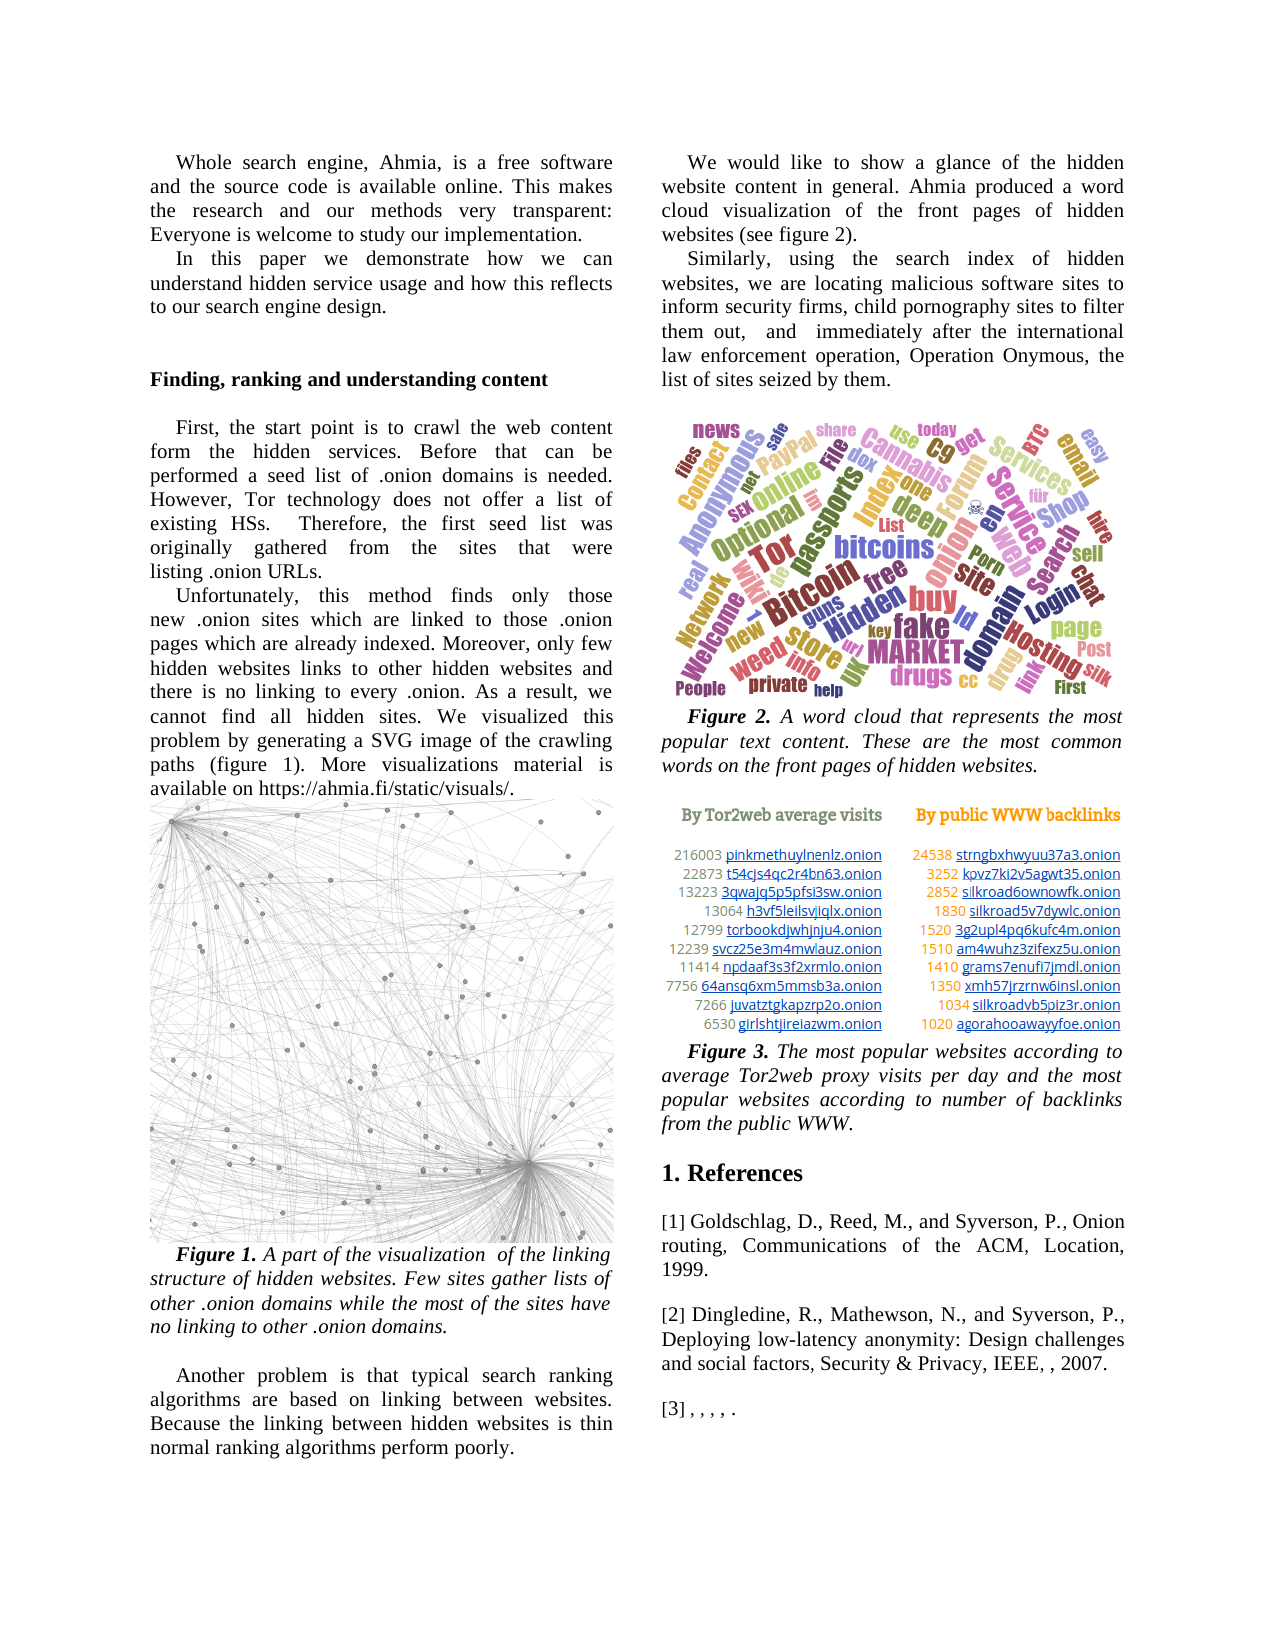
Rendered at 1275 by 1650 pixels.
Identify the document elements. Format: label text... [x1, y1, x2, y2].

text [3] , , , , . [661, 1396, 1125, 1419]
picture [661, 800, 1125, 1039]
picture [661, 414, 1125, 705]
text [1] Goldschlag, D., Reed, M., and Syverson, P., Onion routing, Communications of the ACM, Location, 1999. [661, 1209, 1125, 1281]
text Figure 3. The most popular websites according to average Tor2web proxy visits per day and the most popular websites according to number of backlinks from the public WWW. [661, 1039, 1125, 1135]
text Finding, ranking and understanding content [150, 367, 613, 391]
text First, the start point is to crawl the web content form the hidden services. Before that can be performed a seed list of .onion domains is needed. However, Tor technology does not offer a list of existing HSs. Therefore, the first seed list was originally gathered from the sites that were listing .onion URLs. [150, 415, 613, 583]
text [2] Dingledine, R., Mathewson, N., and Syverson, P., Deploying low-latency anonymity: Design challenges and social factors, Security & Privacy, IEEE, , 2007. [661, 1302, 1125, 1374]
text We would like to show a glance of the hidden website content in general. Ahmia produced a word cloud visualization of the front pages of hidden websites (see figure 2). [661, 150, 1125, 246]
text Whole search engine, Ahmia, is a free software and the source code is available online. This makes the research and our methods very transparent: Everyone is welcome to study our implementation. [150, 150, 613, 246]
picture [150, 799, 614, 1243]
text Similarly, using the search index of hidden websites, we are locating malicious software sites to inform security firms, child pornography sites to filter them out, and immediately after the international law enforcement operation, Operation Onymous, the list of sites seized by them. [661, 246, 1125, 391]
text Unfortunately, this method finds only those new .onion sites which are linked to those .onion pages which are already indexed. Moreover, only few hidden websites links to other hidden websites and there is no linking to every .onion. As a result, we cannot find all hidden sites. We visualized this problem by generating a SVG image of the crawling paths (figure 1). More visualizations material is available on https://ahmia.fi/static/visuals/. [150, 583, 613, 799]
text Figure 1. A part of the visualization of the linking structure of hidden websites. Few sites gather lists of other .onion domains while the most of the sites have no linking to other .onion domains. [150, 1243, 613, 1338]
text Another problem is that typical search ranking algorithms are based on linking between websites. Because the linking between hidden websites is thin normal ranking algorithms perform poorly. [150, 1362, 613, 1459]
text In this paper we demonstrate how we can understand hidden service usage and how this reflects to our search engine design. [150, 246, 613, 318]
text Figure 2. A word cloud that represents the most popular text content. These are the most common words on the front pages of hidden websites. [661, 705, 1125, 777]
subtitle References [661, 1157, 1125, 1187]
